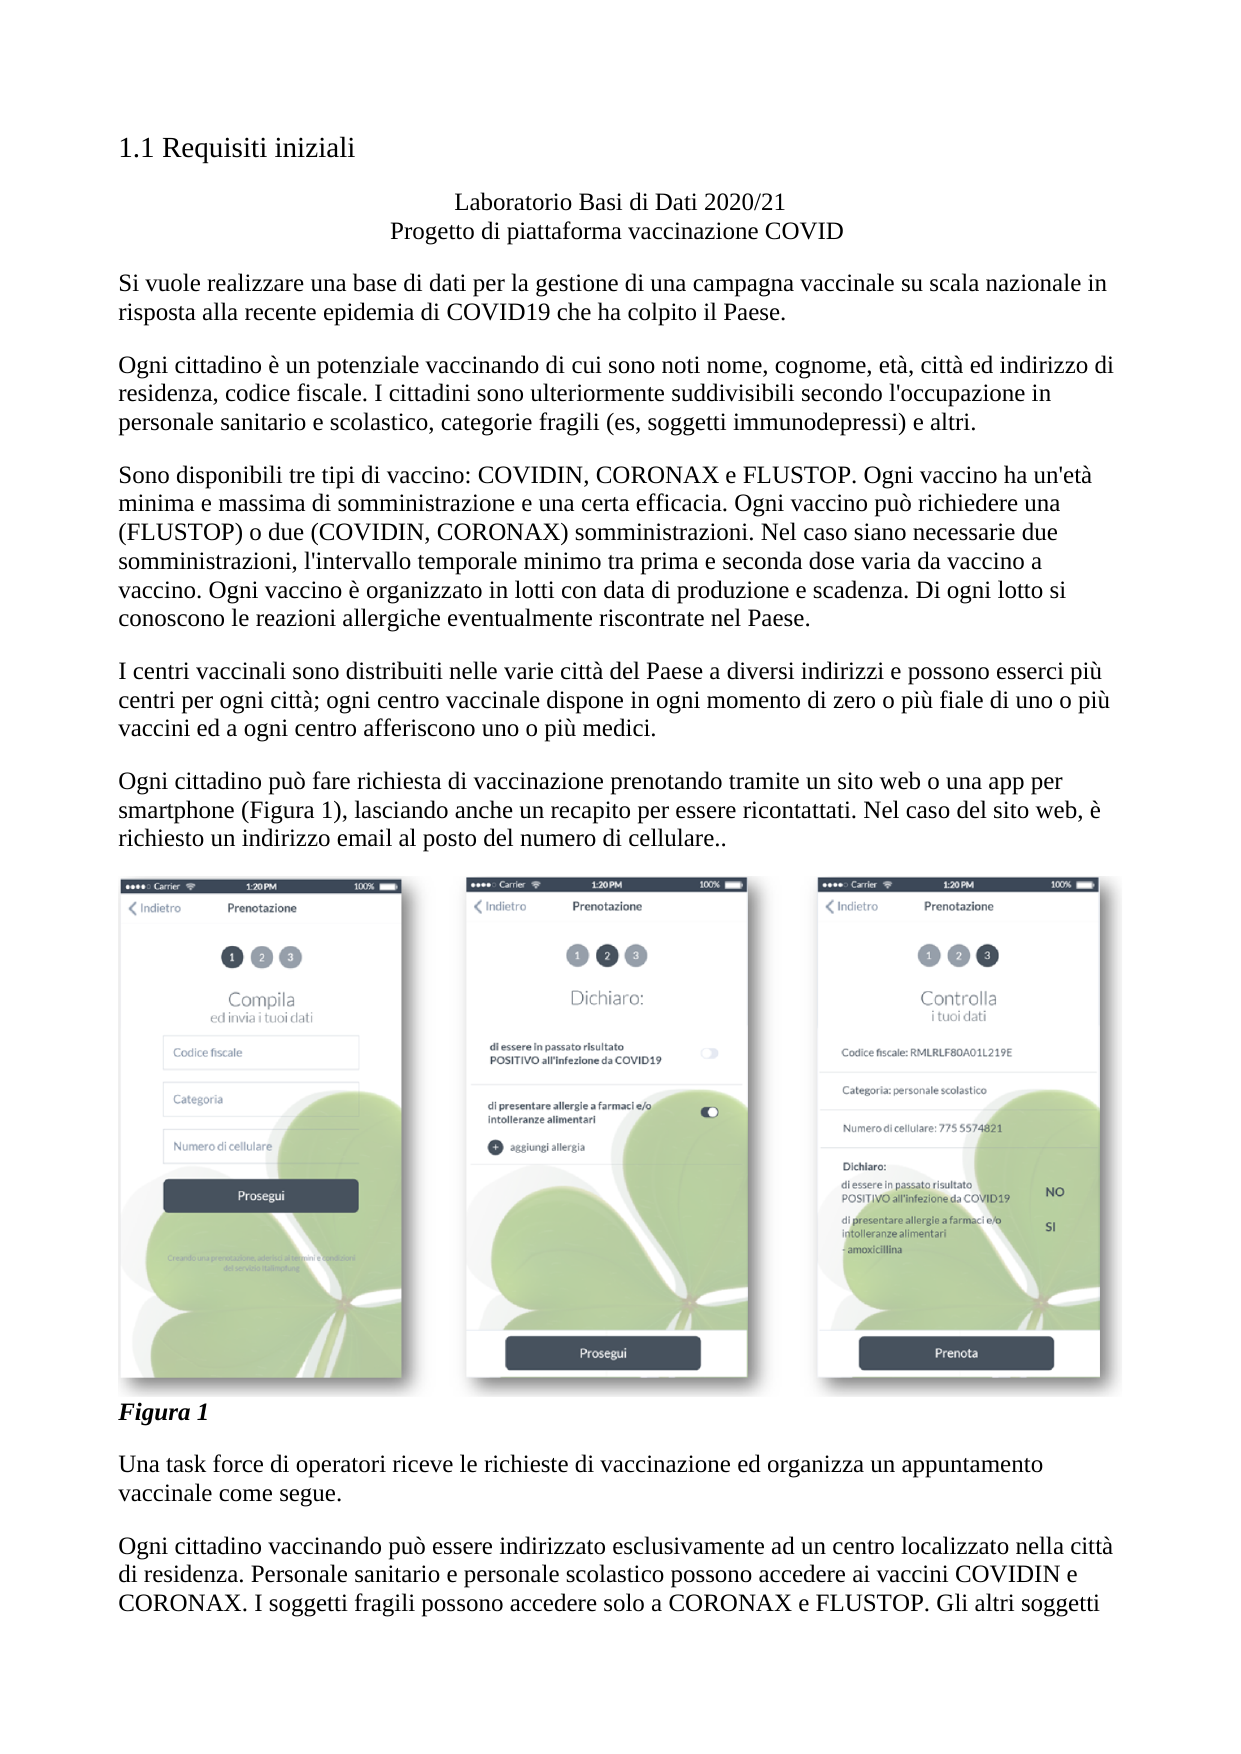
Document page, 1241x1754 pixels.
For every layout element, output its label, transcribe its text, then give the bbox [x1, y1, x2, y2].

text Una task force di operatori riceve le richieste di vaccinazione ed organizza un appuntamento vaccinale come segue. [118, 1449, 1122, 1507]
text Sono disponibili tre tipi di vaccino: COVIDIN, CORONAX e FLUSTOP. Ogni vaccino ha un'età minima e massima di somministrazione e una certa efficacia. Ogni vaccino può richiedere una (FLUSTOP) o due (COVIDIN, CORONAX) somministrazioni. Nel caso siano necessarie due somministrazioni, l'intervallo temporale minimo tra prima e seconda dose varia da vaccino a vaccino. Ogni vaccino è organizzato in lotti con data di produzione e scadenza. Di ogni lotto si conoscono le reazioni allergiche eventualmente riscontrate nel Paese. [118, 460, 1122, 632]
text 1.1 Requisiti iniziali [118, 130, 1122, 163]
text Laboratorio Basi di Dati 2020/21 Progetto di piattaforma vaccinazione COVID [118, 187, 1122, 245]
text Figura 1 [118, 1397, 1122, 1426]
text Ogni cittadino vaccinando può essere indirizzato esclusivamente ad un centro localizzato nella città di residenza. Personale sanitario e personale scolastico possono accedere ai vaccini COVIDIN e CORONAX. I soggetti fragili possono accedere solo a CORONAX e FLUSTOP. Gli altri soggetti [118, 1531, 1122, 1617]
text Si vuole realizzare una base di dati per la gestione di una campagna vaccinale su scala nazionale in risposta alla recente epidemia di COVID19 che ha colpito il Paese. [118, 268, 1122, 326]
text I centri vaccinali sono distribuiti nelle varie città del Paese a diversi indirizzi e possono esserci più centri per ogni città; ogni centro vaccinale dispone in ogni momento di zero o più fiale di uno o più vaccini ed a ogni centro afferiscono uno o più medici. [118, 656, 1122, 742]
text Ogni cittadino può fare richiesta di vaccinazione prenotando tramite un sito web o una app per smartphone (Figura 1), lasciando anche un recapito per essere ricontattati. Nel caso del sito web, è richiesto un indirizzo email al posto del numero di cellulare.. [118, 766, 1122, 852]
picture [118, 876, 1123, 1397]
text Ogni cittadino è un potenziale vaccinando di cui sono noti nome, cognome, età, città ed indirizzo di residenza, codice fiscale. I cittadini sono ulteriormente suddivisibili secondo l'occupazione in personale sanitario e scolastico, categorie fragili (es, soggetti immunodepressi) e altri. [118, 350, 1122, 436]
